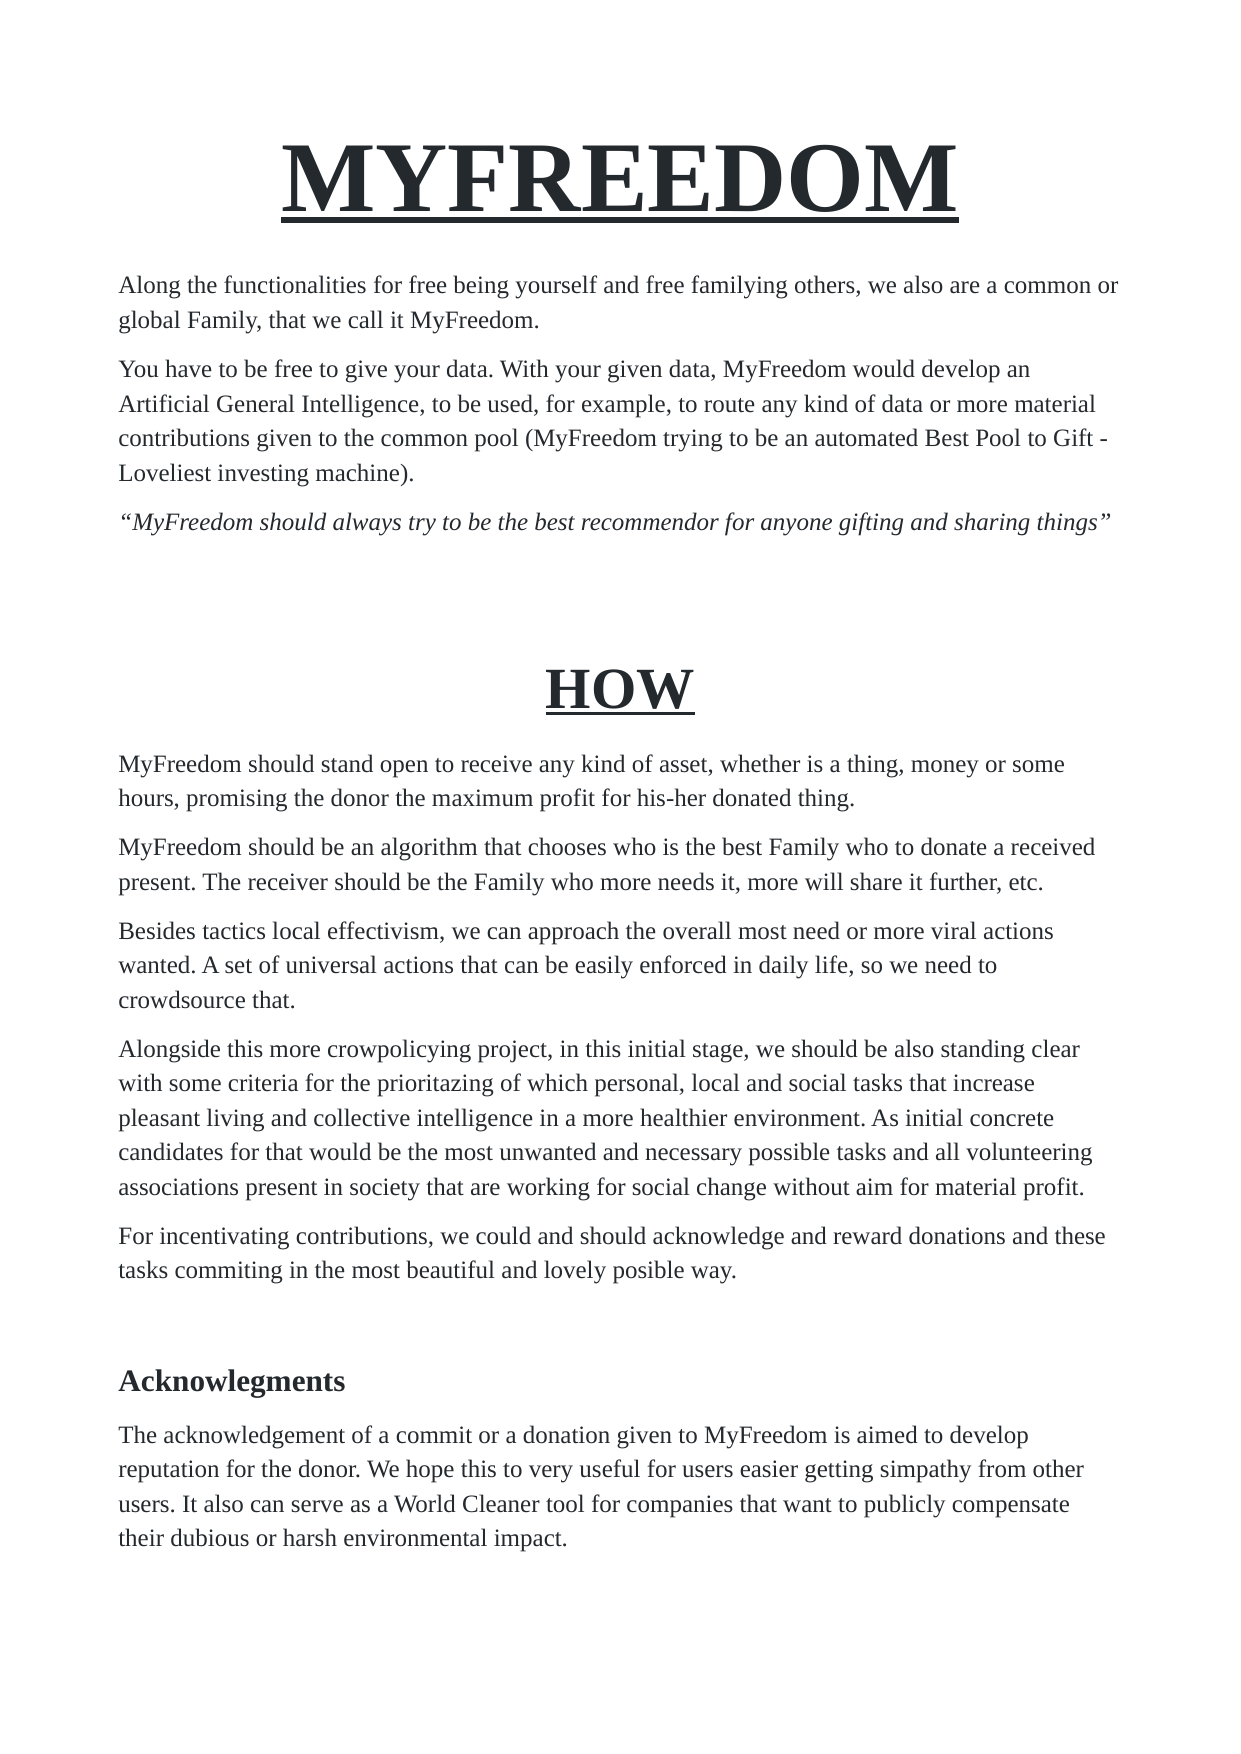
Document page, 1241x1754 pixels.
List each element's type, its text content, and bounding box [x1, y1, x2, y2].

text Along the functionalities for free being yourself and free familying others, we also are a common or global Family, that we call it MyFreedom. [118, 271, 1122, 334]
text MyFreedom should stand open to receive any kind of asset, whether is a thing, money or some hours, promising the donor the maximum profit for his-her donated thing. [118, 749, 1122, 812]
text For incentivating contributions, we could and should acknowledge and reward donations and these tasks commiting in the most beautiful and lovely posible way. [118, 1221, 1122, 1284]
text MYFREEDOM [118, 118, 1122, 233]
text HOW [118, 654, 1122, 721]
text Acknowlegments [118, 1362, 1122, 1398]
text “MyFreedom should always try to be the best recommendor for anyone gifting and sharing things” [118, 507, 1122, 535]
text MyFreedom should be an algorithm that chooses who is the best Family who to donate a received present. The receiver should be the Family who more needs it, more will share it further, etc. [118, 832, 1122, 896]
text Alongside this more crowpolicying project, in this initial stage, we should be also standing clear with some criteria for the prioritazing of which personal, local and social tasks that increase pleasant living and collective intelligence in a more healthier environment. As initial concrete candidates for that would be the most unwanted and necessary possible tasks and all volunteering associations present in society that are working for social change without aim for material profit. [118, 1034, 1122, 1201]
text The acknowledgement of a commit or a donation given to MyFreedom is aimed to develop reputation for the donor. We hope this to very useful for users easier getting simpathy from other users. It also can serve as a World Cleaner tool for companies that want to publicly compensate their dubious or harsh environmental impact. [118, 1420, 1122, 1552]
text You have to be free to give your data. With your given data, MyFreedom would develop an Artificial General Intelligence, to be used, for example, to route any kind of data or more material contributions given to the common pool (MyFreedom trying to be an automated Best Pool to Gift - Loveliest investing machine). [118, 354, 1122, 486]
text Besides tactics local effectivism, we can approach the overall most need or more viral actions wanted. A set of universal actions that can be easily enforced in daily life, so we need to crowdsource that. [118, 916, 1122, 1014]
